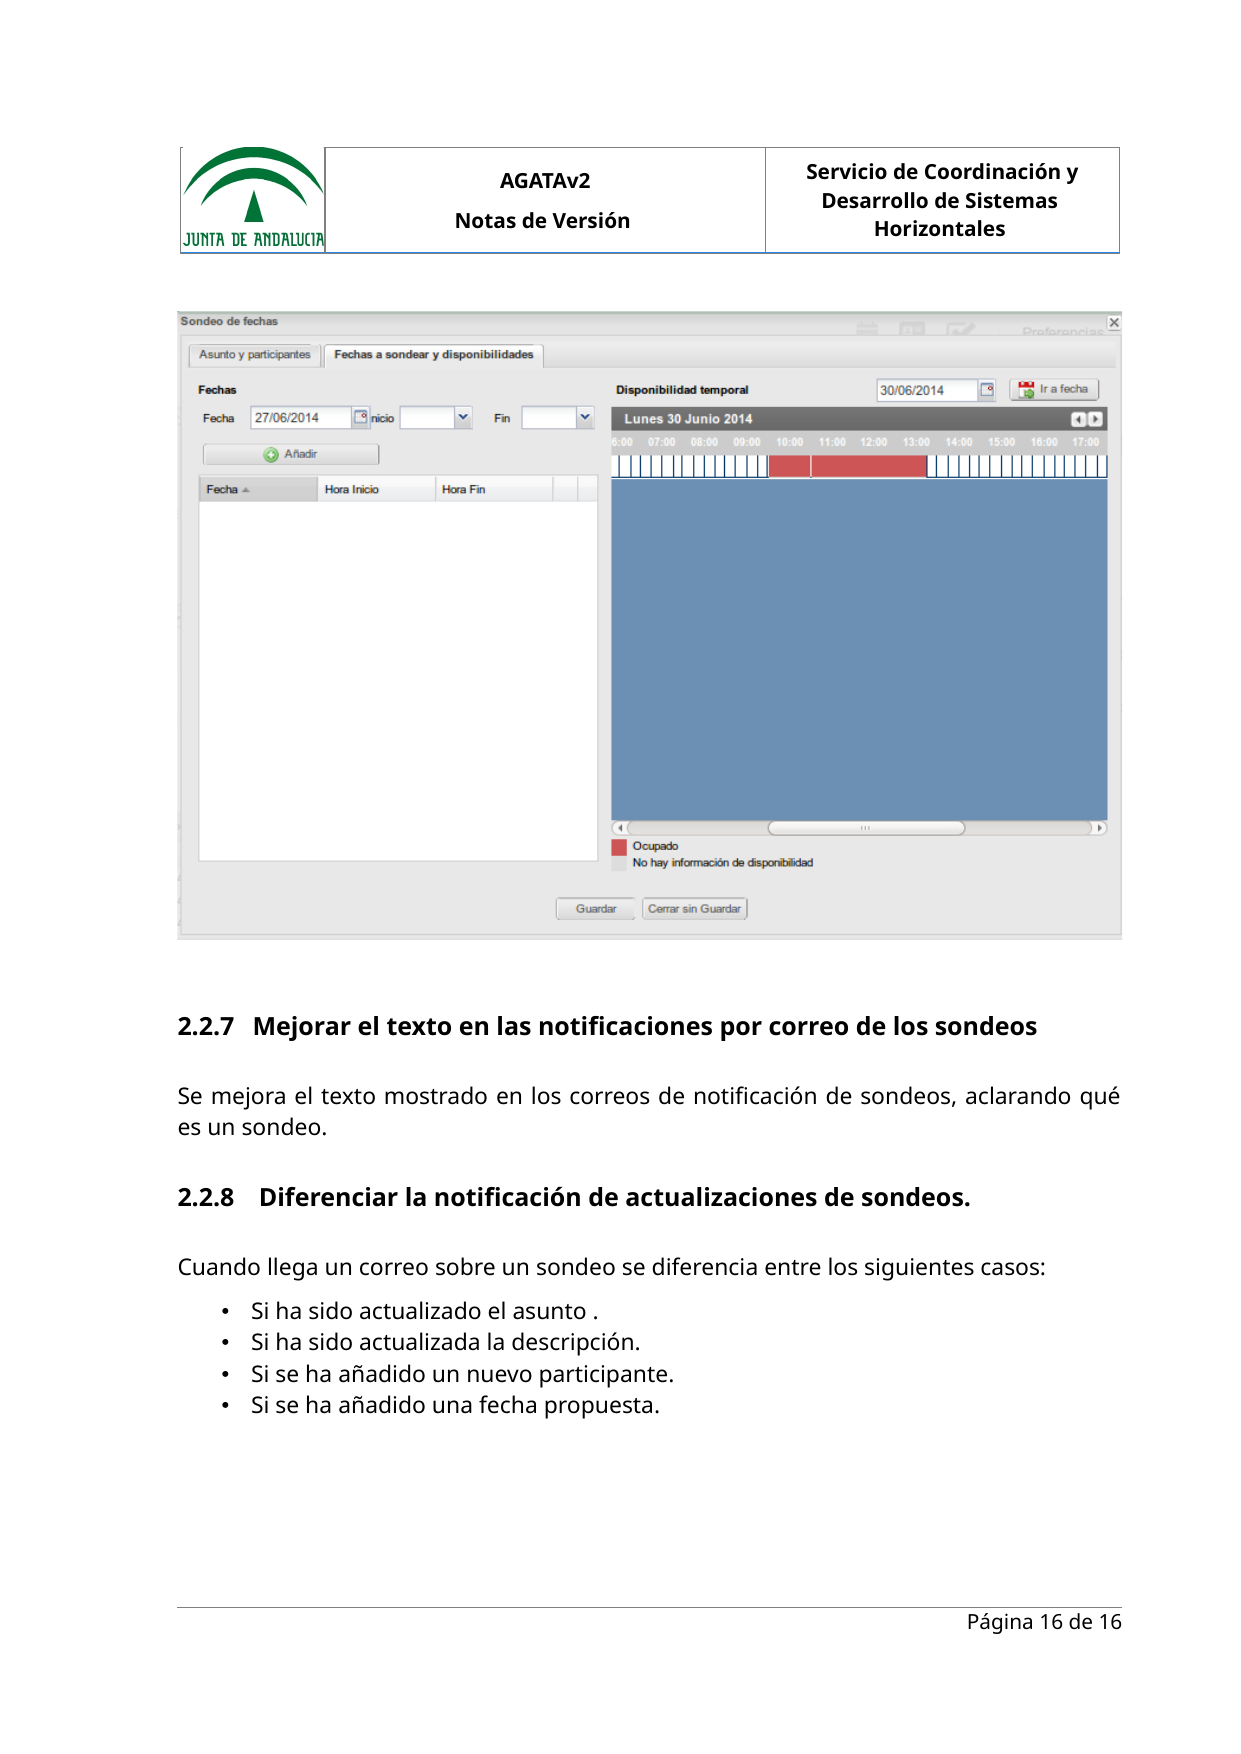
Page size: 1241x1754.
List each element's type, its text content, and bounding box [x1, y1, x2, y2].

text Se mejora el texto mostrado en los correos de notificación de sondeos, aclarando qué es un sondeo. [177, 1080, 1122, 1142]
list Si ha sido actualizado el asunto . [221, 1295, 1122, 1326]
picture [177, 311, 1123, 940]
picture [183, 147, 324, 246]
subtitle Diferenciar la notificación de actualizaciones de sondeos. [177, 1180, 1122, 1214]
subtitle Mejorar el texto en las notificaciones por correo de los sondeos [177, 1008, 1122, 1042]
list Si se ha añadido una fecha propuesta. [221, 1389, 1122, 1420]
text Cuando llega un correo sobre un sondeo se diferencia entre los siguientes casos: [177, 1251, 1122, 1282]
list Si se ha añadido un nuevo participante. [221, 1357, 1122, 1389]
list Si ha sido actualizada la descripción. [221, 1326, 1122, 1357]
